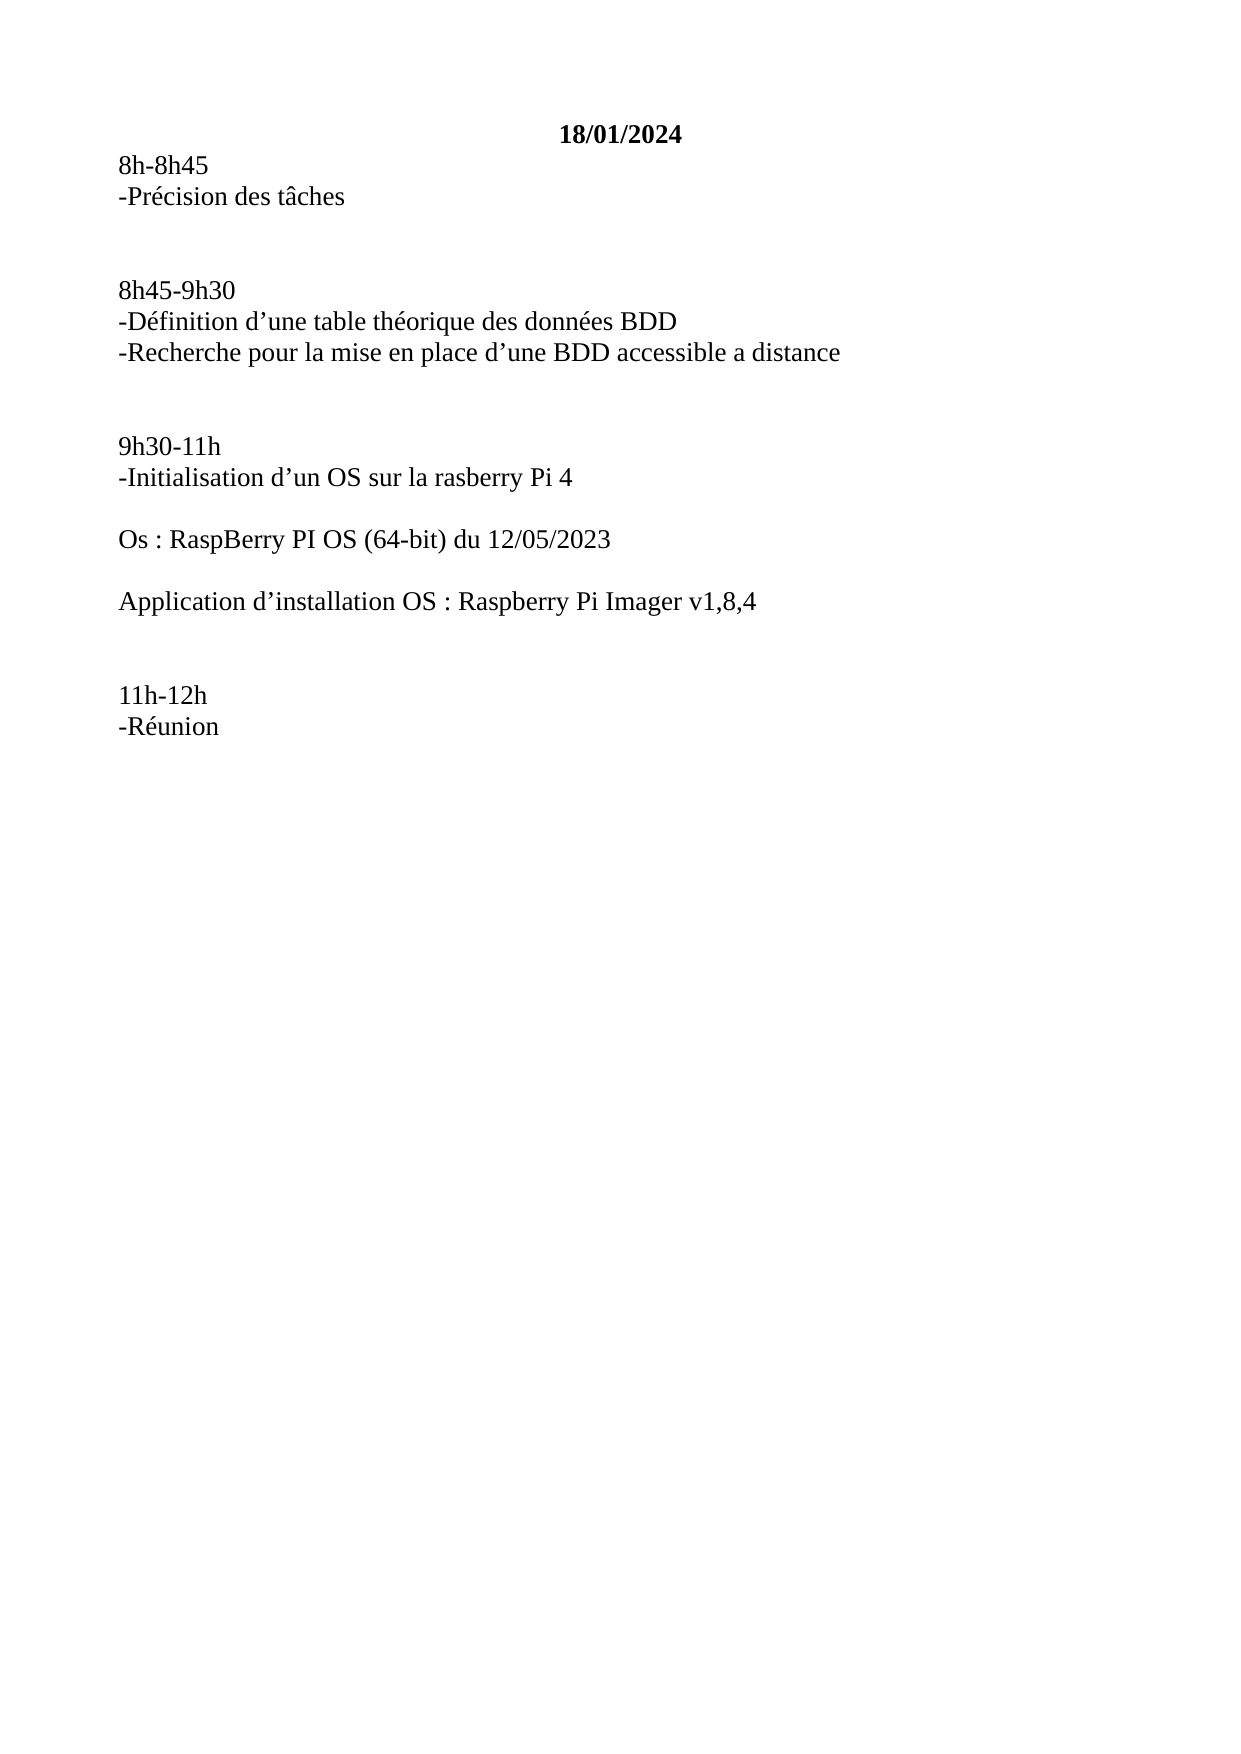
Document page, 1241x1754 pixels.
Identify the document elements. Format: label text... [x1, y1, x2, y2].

text 9h30-11h [118, 429, 1122, 461]
text -Réunion [118, 710, 1122, 741]
text -Précision des tâches [118, 180, 1122, 212]
text Os : RaspBerry PI OS (64-bit) du 12/05/2023 [118, 523, 1122, 554]
text -Initialisation d’un OS sur la rasberry Pi 4 [118, 461, 1122, 492]
text Application d’installation OS : Raspberry Pi Imager v1,8,4 [118, 585, 1122, 616]
text -Définition d’une table théorique des données BDD [118, 305, 1122, 336]
text 11h-12h [118, 679, 1122, 710]
text 8h-8h45 [118, 149, 1122, 180]
text 8h45-9h30 [118, 274, 1122, 305]
text -Recherche pour la mise en place d’une BDD accessible a distance [118, 336, 1122, 367]
text 18/01/2024 [118, 118, 1122, 149]
